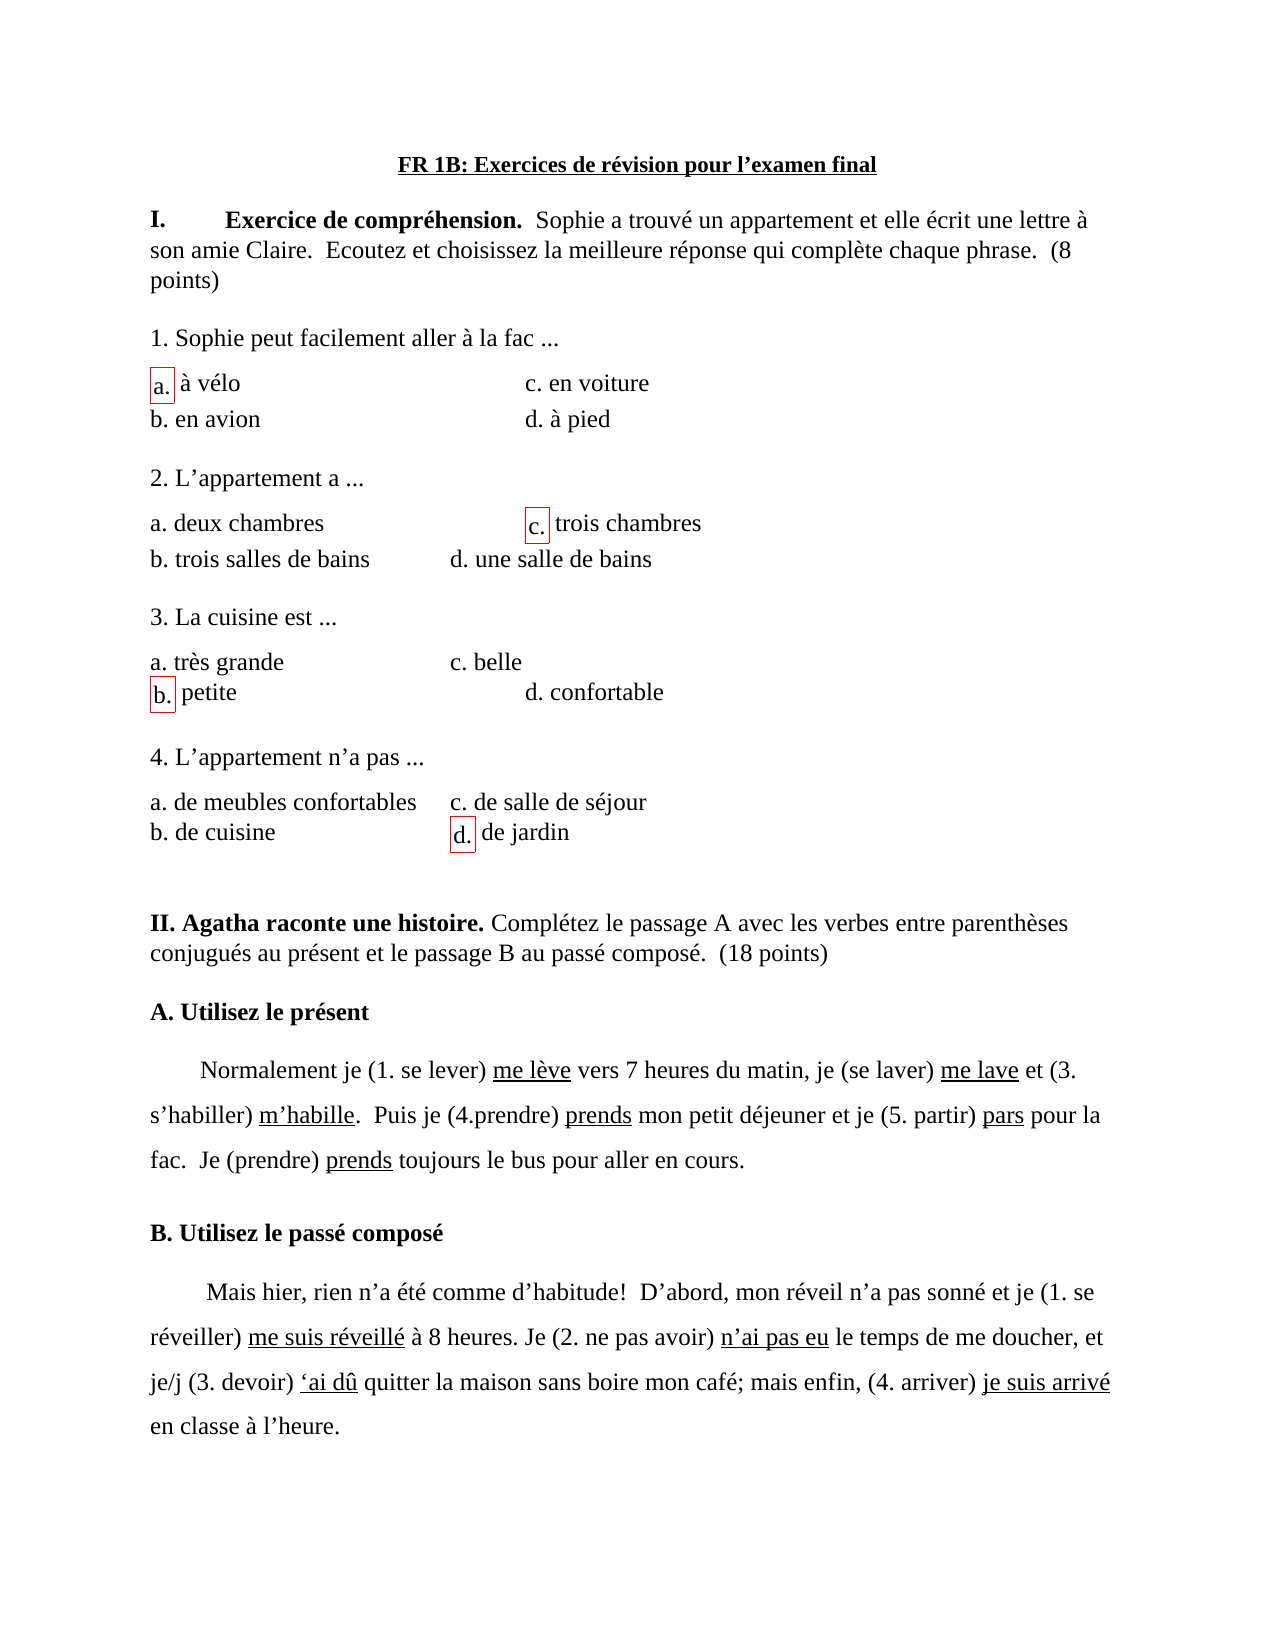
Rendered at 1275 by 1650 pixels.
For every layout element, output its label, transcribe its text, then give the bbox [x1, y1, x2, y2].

subtitle à vélo c. en voiture [175, 367, 1125, 403]
subtitle d. [451, 817, 475, 852]
subtitle A. Utilisez le présent [150, 995, 1125, 1025]
subtitle 4. L’appartement n’a pas ... [150, 741, 1125, 771]
subtitle petite d. confortable [176, 676, 1125, 712]
subtitle 3. La cuisine est ... [150, 601, 1125, 631]
subtitle b. trois salles de bains d. une salle de bains [150, 543, 1125, 573]
subtitle a. de meubles confortables c. de salle de séjour [150, 786, 1125, 816]
subtitle 1. Sophie peut facilement aller à la fac ... [150, 322, 1125, 352]
subtitle Normalement je (1. se lever) me lève vers 7 heures du matin, je (se laver) me lave et (3. s’habiller) m’habille. Puis je (4.prendre) prends mon petit déjeuner et je (5. partir) pars pour la fac. Je (prendre) prends toujours le bus pour aller en cours. [150, 1054, 1125, 1173]
subtitle b. [151, 677, 175, 712]
subtitle Mais hier, rien n’a été comme d’habitude! D’abord, mon réveil n’a pas sonné et je (1. se réveiller) me suis réveillé à 8 heures. Je (2. ne pas avoir) n’ai pas eu le temps de me doucher, et je/j (3. devoir) ‘ai dû quitter la maison sans boire mon café; mais enfin, (4. arriver) je suis arrivé en classe à l’heure. [150, 1276, 1125, 1440]
subtitle B. Utilisez le passé composé [150, 1217, 1125, 1247]
subtitle b. en avion d. à pied [150, 403, 1125, 433]
subtitle Exercice de compréhension. Sophie a trouvé un appartement et elle écrit une lettre à son amie Claire. Ecoutez et choisissez la meilleure réponse qui complète chaque phrase. (8 points) [150, 204, 1125, 293]
subtitle trois chambres [550, 507, 1125, 543]
subtitle a. très grande c. belle [150, 646, 1125, 676]
subtitle c. [526, 508, 549, 543]
subtitle b. de cuisine [150, 816, 450, 852]
subtitle FR 1B: Exercices de révision pour l’examen final [150, 150, 1125, 177]
subtitle a. [151, 368, 174, 403]
subtitle II. Agatha raconte une histoire. Complétez le passage A avec les verbes entre parenthèses conjugués au présent et le passage B au passé composé. (18 points) [150, 907, 1125, 967]
subtitle a. deux chambres [150, 507, 525, 543]
subtitle de jardin [476, 816, 1125, 852]
subtitle 2. L’appartement a ... [150, 462, 1125, 492]
